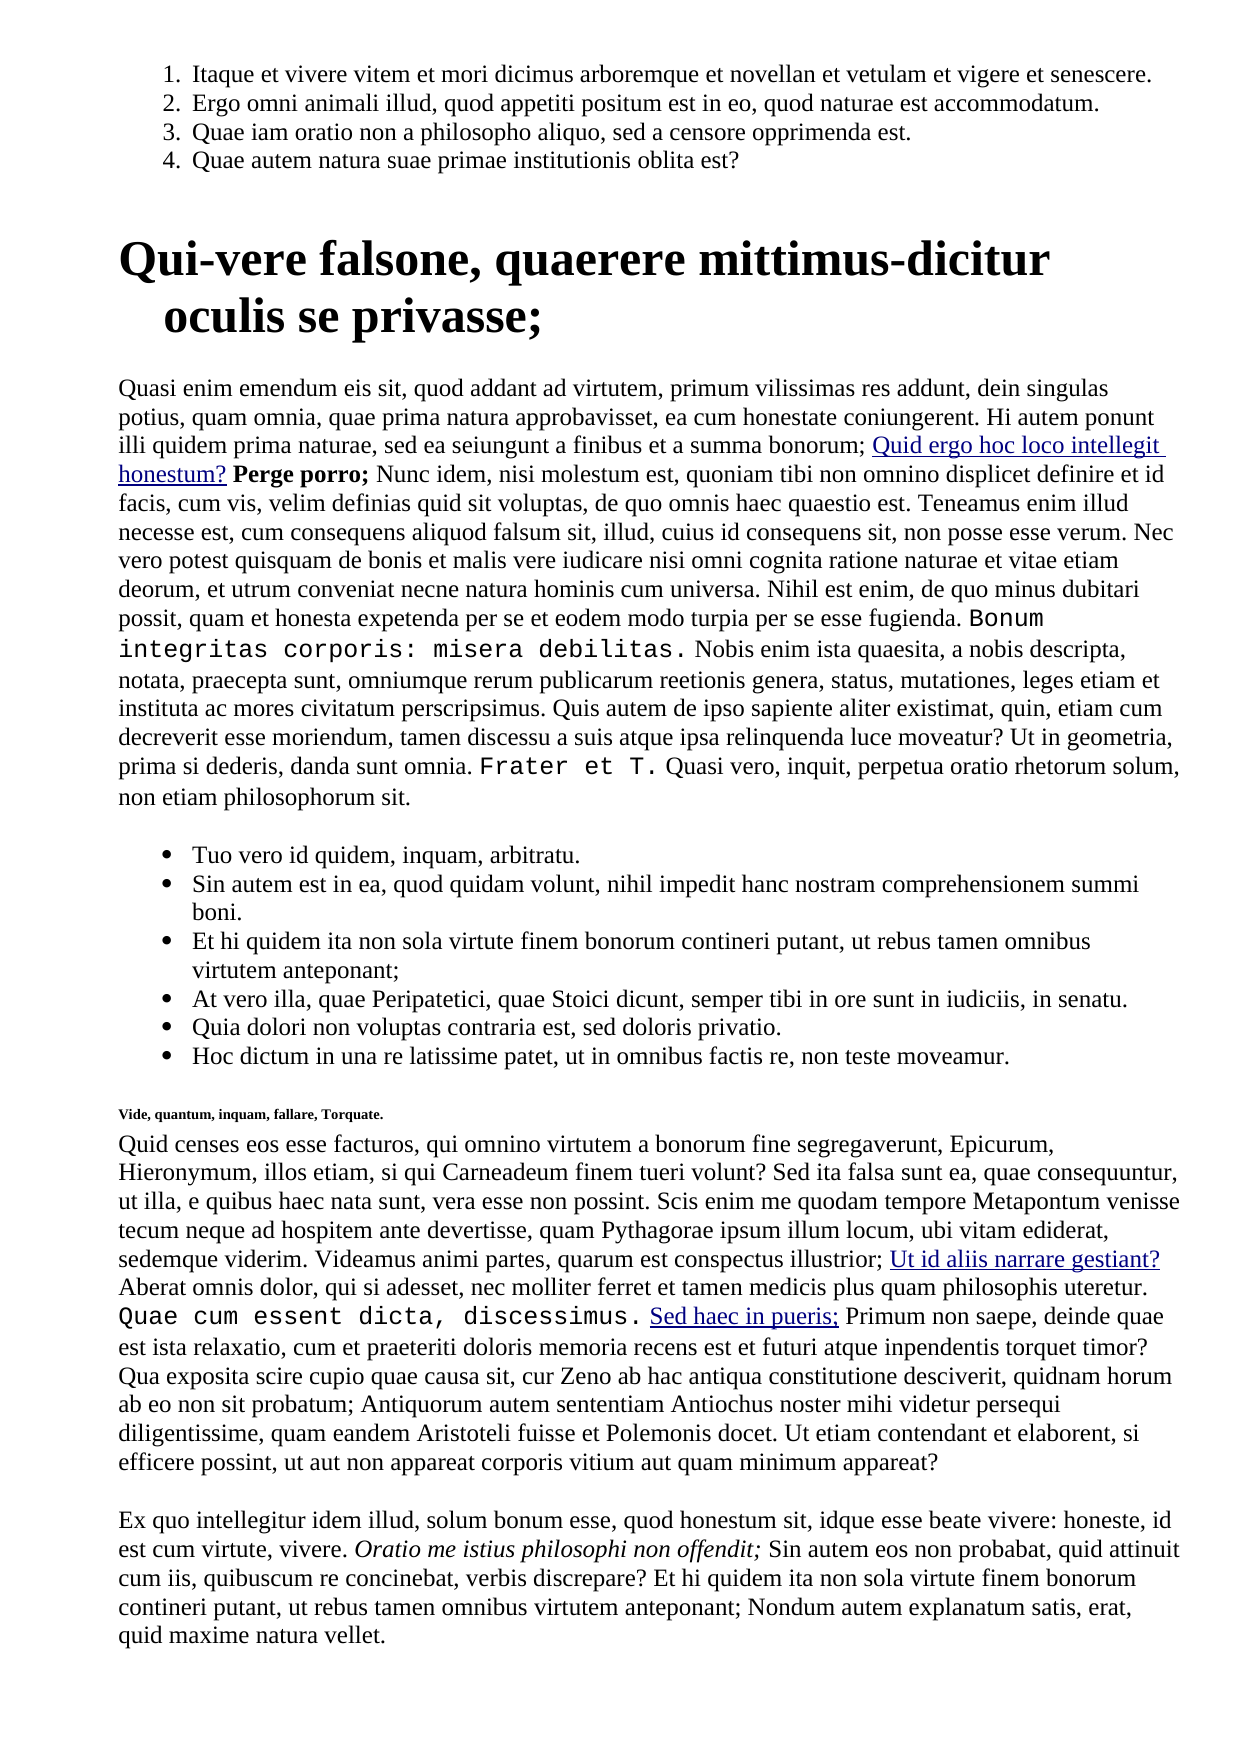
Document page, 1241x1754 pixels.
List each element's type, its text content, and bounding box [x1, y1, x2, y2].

list Hoc dictum in una re latissime patet, ut in omnibus factis re, non teste moveamur. [162, 1041, 1181, 1070]
list Quae autem natura suae primae institutionis oblita est? [162, 145, 1181, 174]
list Quae iam oratio non a philosopho aliquo, sed a censore opprimenda est. [162, 117, 1181, 145]
list Sin autem est in ea, quod quidam volunt, nihil impedit hanc nostram comprehensionem summi boni. [162, 869, 1181, 926]
text Ex quo intellegitur idem illud, solum bonum esse, quod honestum sit, idque esse beate vivere: honeste, id est cum virtute, vivere. Oratio me istius philosophi non offendit; Sin autem eos non probabat, quid attinuit cum iis, quibuscum re concinebat, verbis discrepare? Et hi quidem ita non sola virtute finem bonorum contineri putant, ut rebus tamen omnibus virtutem anteponant; Nondum autem explanatum satis, erat, quid maxime natura vellet. [118, 1505, 1181, 1649]
text Quasi enim emendum eis sit, quod addant ad virtutem, primum vilissimas res addunt, dein singulas potius, quam omnia, quae prima natura approbavisset, ea cum honestate coniungerent. Hi autem ponunt illi quidem prima naturae, sed ea seiungunt a finibus et a summa bonorum; Quid ergo hoc loco intellegit honestum? Perge porro; Nunc idem, nisi molestum est, quoniam tibi non omnino displicet definire et id facis, cum vis, velim definias quid sit voluptas, de quo omnis haec quaestio est. Teneamus enim illud necesse est, cum consequens aliquod falsum sit, illud, cuius id consequens sit, non posse esse verum. Nec vero potest quisquam de bonis et malis vere iudicare nisi omni cognita ratione naturae et vitae etiam deorum, et utrum conveniat necne natura hominis cum universa. Nihil est enim, de quo minus dubitari possit, quam et honesta expetenda per se et eodem modo turpia per se esse fugienda. Bonum integritas corporis: misera debilitas. Nobis enim ista quaesita, a nobis descripta, notata, praecepta sunt, omniumque rerum publicarum reetionis genera, status, mutationes, leges etiam et instituta ac mores civitatum perscripsimus. Quis autem de ipso sapiente aliter existimat, quin, etiam cum decreverit esse moriendum, tamen discessu a suis atque ipsa relinquenda luce moveatur? Ut in geometria, prima si dederis, danda sunt omnia. Frater et T. Quasi vero, inquit, perpetua oratio rhetorum solum, non etiam philosophorum sit. [118, 373, 1181, 811]
list Quia dolori non voluptas contraria est, sed doloris privatio. [162, 1012, 1181, 1041]
list Ergo omni animali illud, quod appetiti positum est in eo, quod naturae est accommodatum. [162, 88, 1181, 117]
list Et hi quidem ita non sola virtute finem bonorum contineri putant, ut rebus tamen omnibus virtutem anteponant; [162, 926, 1181, 984]
list At vero illa, quae Peripatetici, quae Stoici dicunt, semper tibi in ore sunt in iudiciis, in senatu. [162, 984, 1181, 1012]
list Tuo vero id quidem, inquam, arbitratu. [162, 840, 1181, 869]
text Quid censes eos esse facturos, qui omnino virtutem a bonorum fine segregaverunt, Epicurum, Hieronymum, illos etiam, si qui Carneadeum finem tueri volunt? Sed ita falsa sunt ea, quae consequuntur, ut illa, e quibus haec nata sunt, vera esse non possint. Scis enim me quodam tempore Metapontum venisse tecum neque ad hospitem ante devertisse, quam Pythagorae ipsum illum locum, ubi vitam ediderat, sedemque viderim. Videamus animi partes, quarum est conspectus illustrior; Ut id aliis narrare gestiant? Aberat omnis dolor, qui si adesset, nec molliter ferret et tamen medicis plus quam philosophis uteretur. Quae cum essent dicta, discessimus. Sed haec in pueris; Primum non saepe, deinde quae est ista relaxatio, cum et praeteriti doloris memoria recens est et futuri atque inpendentis torquet timor? Qua exposita scire cupio quae causa sit, cur Zeno ab hac antiqua constitutione desciverit, quidnam horum ab eo non sit probatum; Antiquorum autem sententiam Antiochus noster mihi videtur persequi diligentissime, quam eandem Aristoteli fuisse et Polemonis docet. Ut etiam contendant et elaborent, si efficere possint, ut aut non appareat corporis vitium aut quam minimum appareat? [118, 1129, 1181, 1476]
list Itaque et vivere vitem et mori dicimus arboremque et novellan et vetulam et vigere et senescere. [162, 59, 1181, 88]
subtitle Vide, quantum, inquam, fallare, Torquate. [118, 1106, 1181, 1122]
subtitle Qui-vere falsone, quaerere mittimus-dicitur oculis se privasse; [118, 228, 1181, 343]
